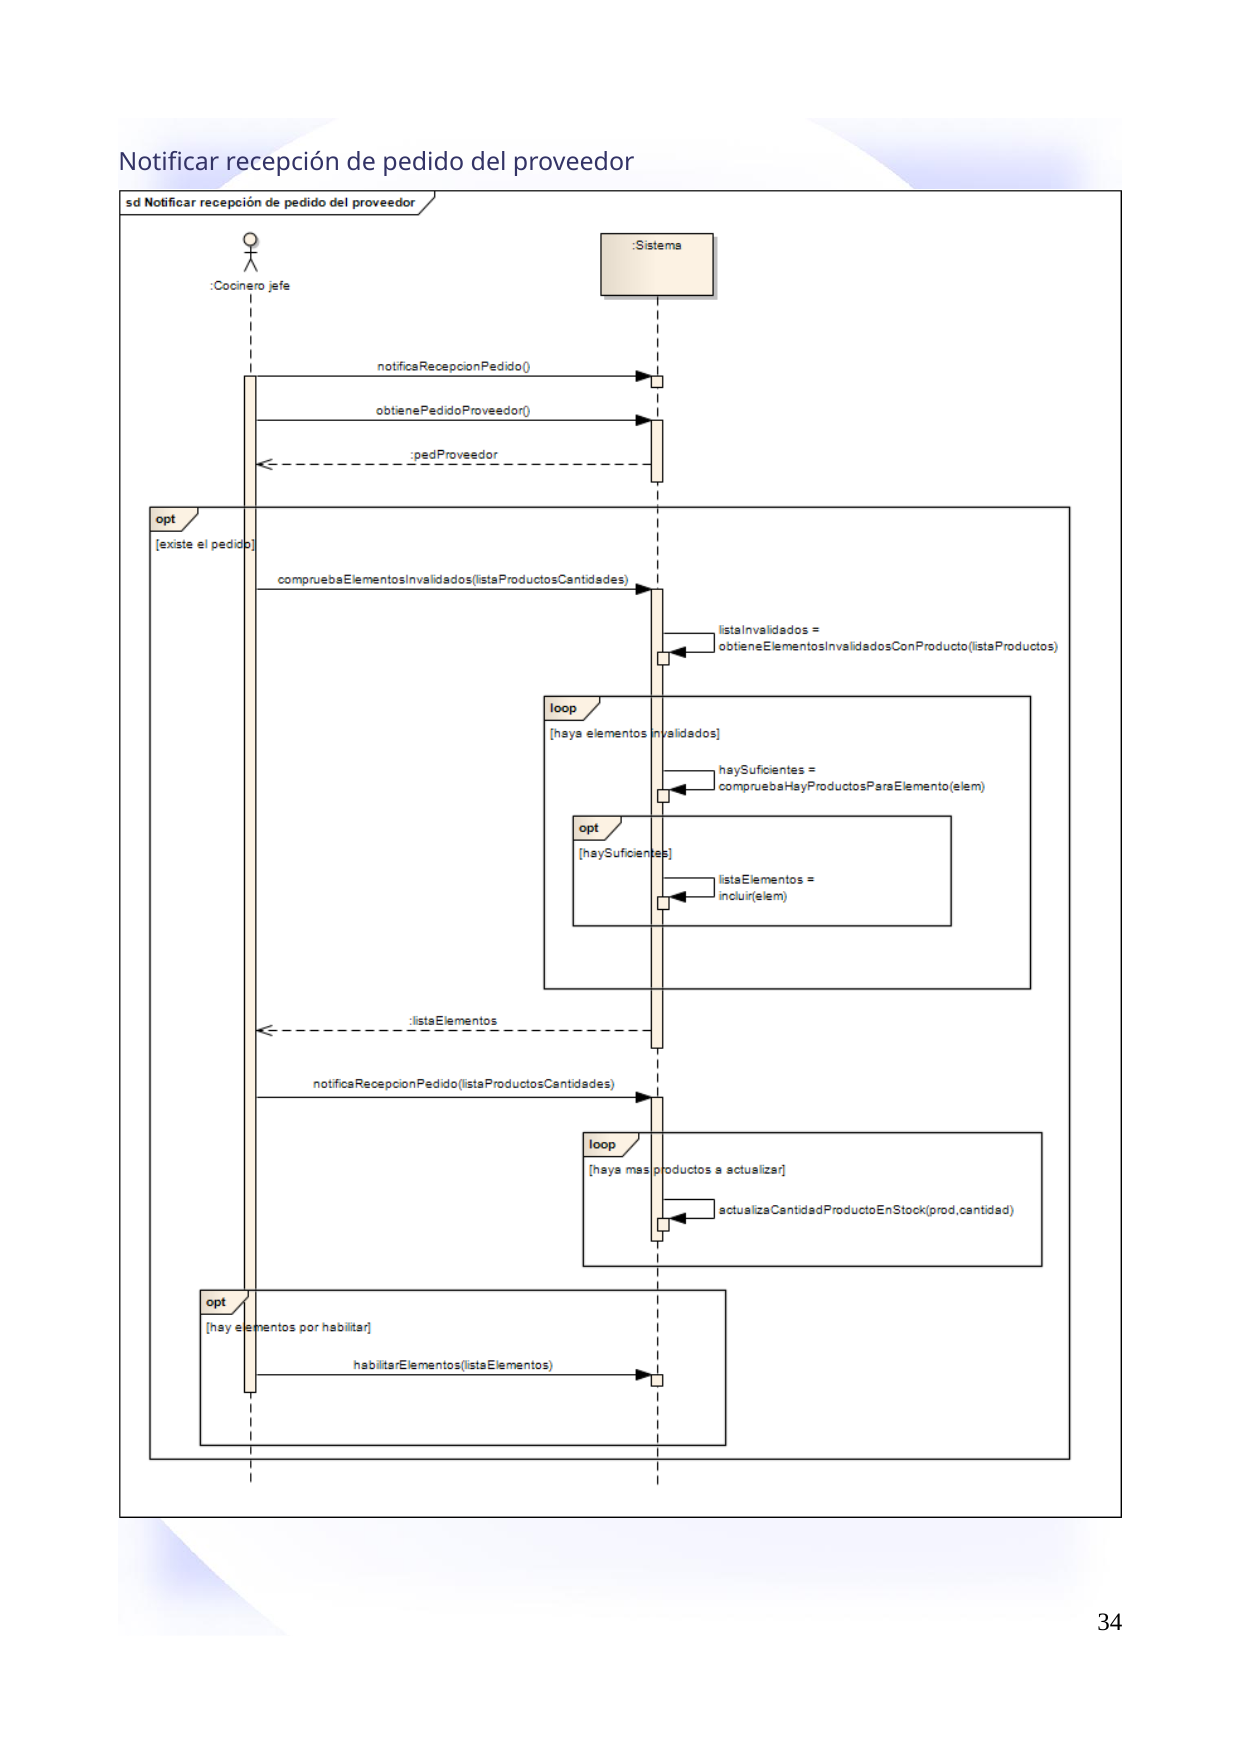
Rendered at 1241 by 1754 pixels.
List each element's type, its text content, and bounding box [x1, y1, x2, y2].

picture [118, 177, 1122, 1636]
picture [118, 118, 1122, 143]
subtitle Notificar recepción de pedido del proveedor [118, 143, 1122, 177]
